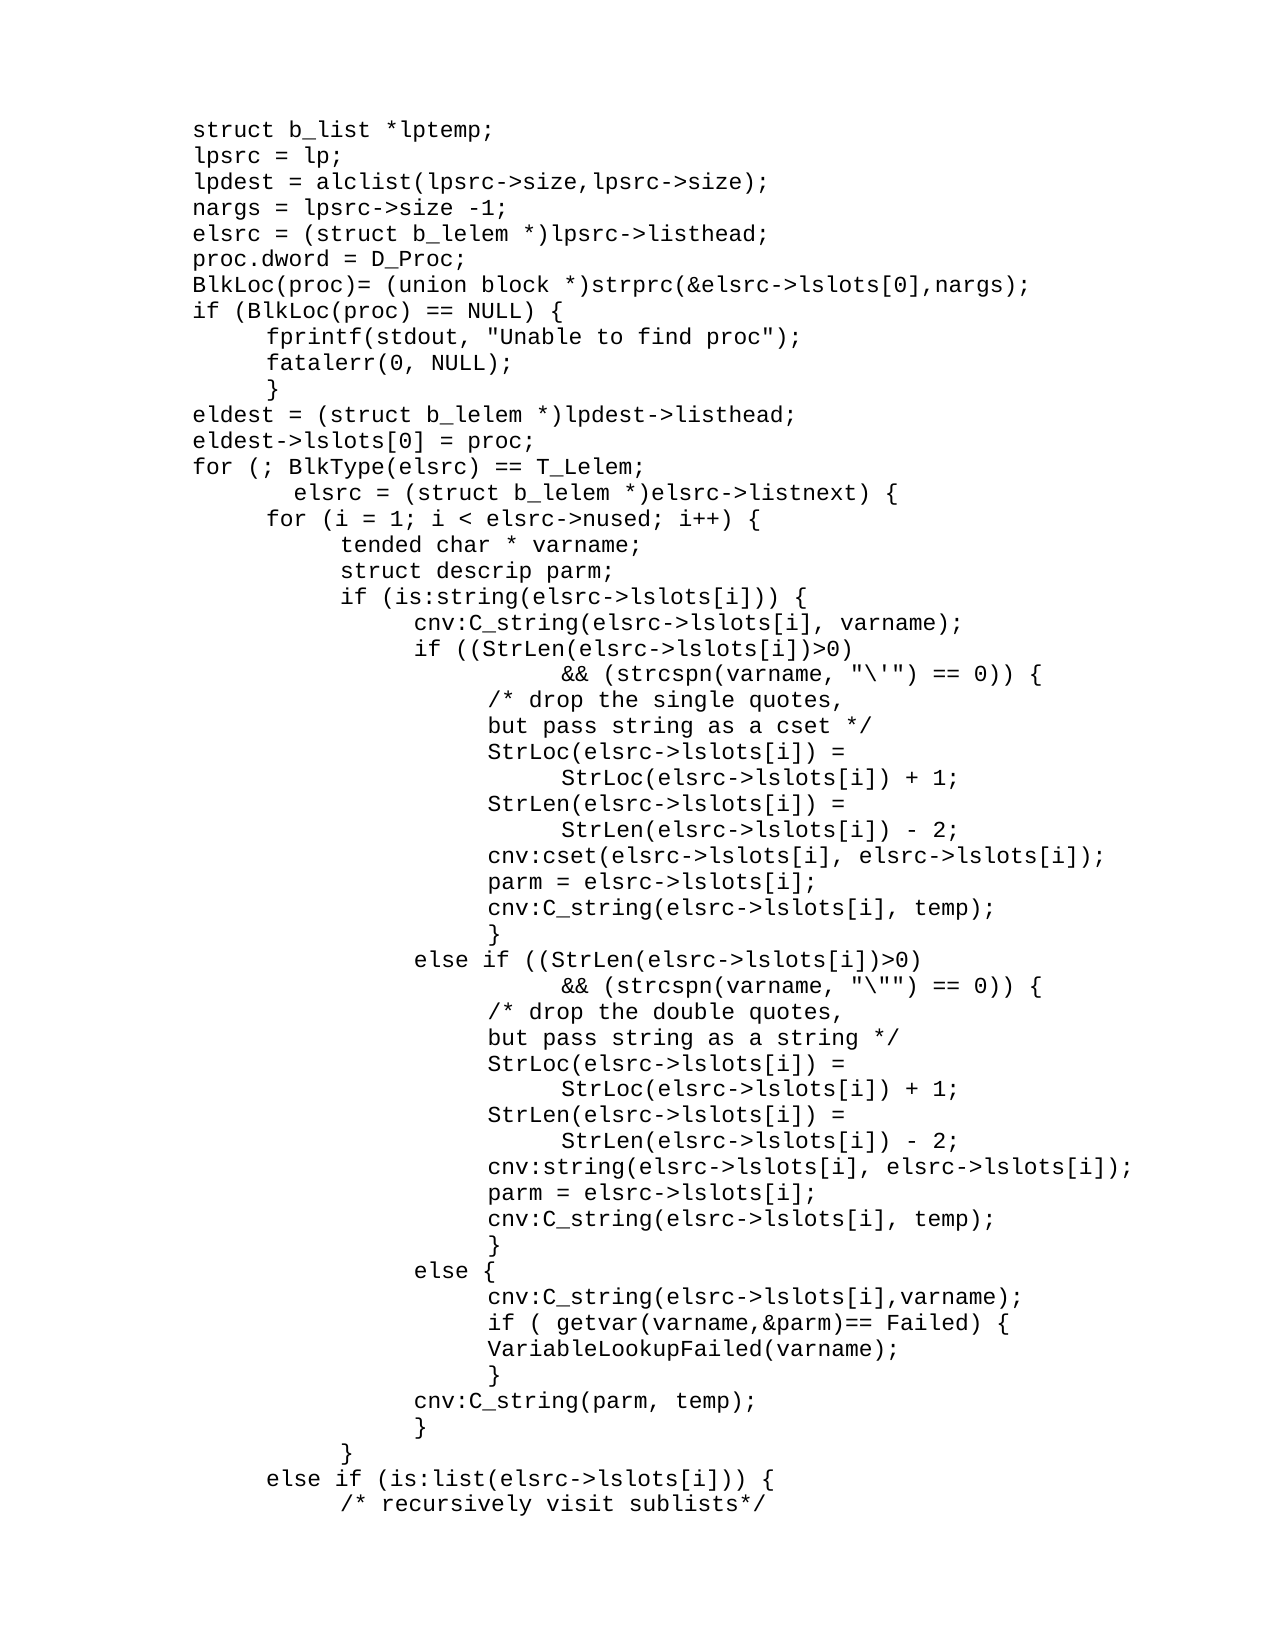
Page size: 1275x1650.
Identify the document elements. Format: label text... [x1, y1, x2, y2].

text && (strcspn(varname, "\"") == 0)) { [118, 974, 1157, 1000]
text StrLoc(elsrc->lslots[i]) + 1; [118, 767, 1157, 792]
text nargs = lpsrc->size -1; [118, 196, 1157, 222]
text cnv:C_string(elsrc->lslots[i],varname); [118, 1285, 1157, 1311]
text if ((StrLen(elsrc->lslots[i])>0) [118, 637, 1157, 663]
text if ( getvar(varname,&parm)== Failed) { [118, 1311, 1157, 1337]
text eldest->lslots[0] = proc; [118, 429, 1157, 455]
text StrLoc(elsrc->lslots[i]) = [118, 1052, 1157, 1078]
text StrLen(elsrc->lslots[i]) = [118, 1104, 1157, 1130]
text cnv:C_string(elsrc->lslots[i], temp); [118, 896, 1157, 922]
text parm = elsrc->lslots[i]; [118, 1182, 1157, 1207]
text } [118, 922, 1157, 948]
text but pass string as a string */ [118, 1026, 1157, 1052]
text } [118, 1441, 1157, 1467]
text } [118, 377, 1157, 403]
text StrLoc(elsrc->lslots[i]) = [118, 741, 1157, 767]
text /* recursively visit sublists*/ [118, 1493, 1157, 1519]
text elsrc = (struct b_lelem *)lpsrc->listhead; [118, 222, 1157, 248]
text VariableLookupFailed(varname); [118, 1337, 1157, 1363]
text } [118, 1415, 1157, 1441]
text if (BlkLoc(proc) == NULL) { [118, 300, 1157, 326]
text lpsrc = lp; [118, 144, 1157, 170]
text cnv:C_string(parm, temp); [118, 1389, 1157, 1415]
text StrLen(elsrc->lslots[i]) - 2; [118, 1130, 1157, 1156]
text StrLoc(elsrc->lslots[i]) + 1; [118, 1078, 1157, 1104]
text fprintf(stdout, "Unable to find proc"); [118, 326, 1157, 352]
text tended char * varname; [118, 533, 1157, 559]
text else if (is:list(elsrc->lslots[i])) { [118, 1467, 1157, 1493]
text BlkLoc(proc)= (union block *)strprc(&elsrc->lslots[0],nargs); [118, 274, 1157, 300]
text but pass string as a cset */ [118, 715, 1157, 741]
text } [118, 1233, 1157, 1259]
text && (strcspn(varname, "\'") == 0)) { [118, 663, 1157, 689]
text cnv:C_string(elsrc->lslots[i], varname); [118, 611, 1157, 637]
text if (is:string(elsrc->lslots[i])) { [118, 585, 1157, 611]
text else { [118, 1259, 1157, 1285]
text for (; BlkType(elsrc) == T_Lelem; [118, 455, 1157, 481]
text proc.dword = D_Proc; [118, 248, 1157, 274]
text fatalerr(0, NULL); [118, 352, 1157, 377]
text struct descrip parm; [118, 559, 1157, 585]
text for (i = 1; i < elsrc->nused; i++) { [118, 507, 1157, 533]
text cnv:C_string(elsrc->lslots[i], temp); [118, 1207, 1157, 1233]
text cnv:cset(elsrc->lslots[i], elsrc->lslots[i]); [118, 844, 1157, 870]
text struct b_list *lptemp; [118, 118, 1157, 144]
text /* drop the single quotes, [118, 689, 1157, 715]
text StrLen(elsrc->lslots[i]) = [118, 792, 1157, 818]
text elsrc = (struct b_lelem *)elsrc->listnext) { [118, 481, 1157, 507]
text parm = elsrc->lslots[i]; [118, 870, 1157, 896]
text eldest = (struct b_lelem *)lpdest->listhead; [118, 403, 1157, 429]
text lpdest = alclist(lpsrc->size,lpsrc->size); [118, 170, 1157, 196]
text StrLen(elsrc->lslots[i]) - 2; [118, 818, 1157, 844]
text /* drop the double quotes, [118, 1000, 1157, 1026]
text cnv:string(elsrc->lslots[i], elsrc->lslots[i]); [118, 1156, 1157, 1182]
text else if ((StrLen(elsrc->lslots[i])>0) [118, 948, 1157, 974]
text } [118, 1363, 1157, 1389]
